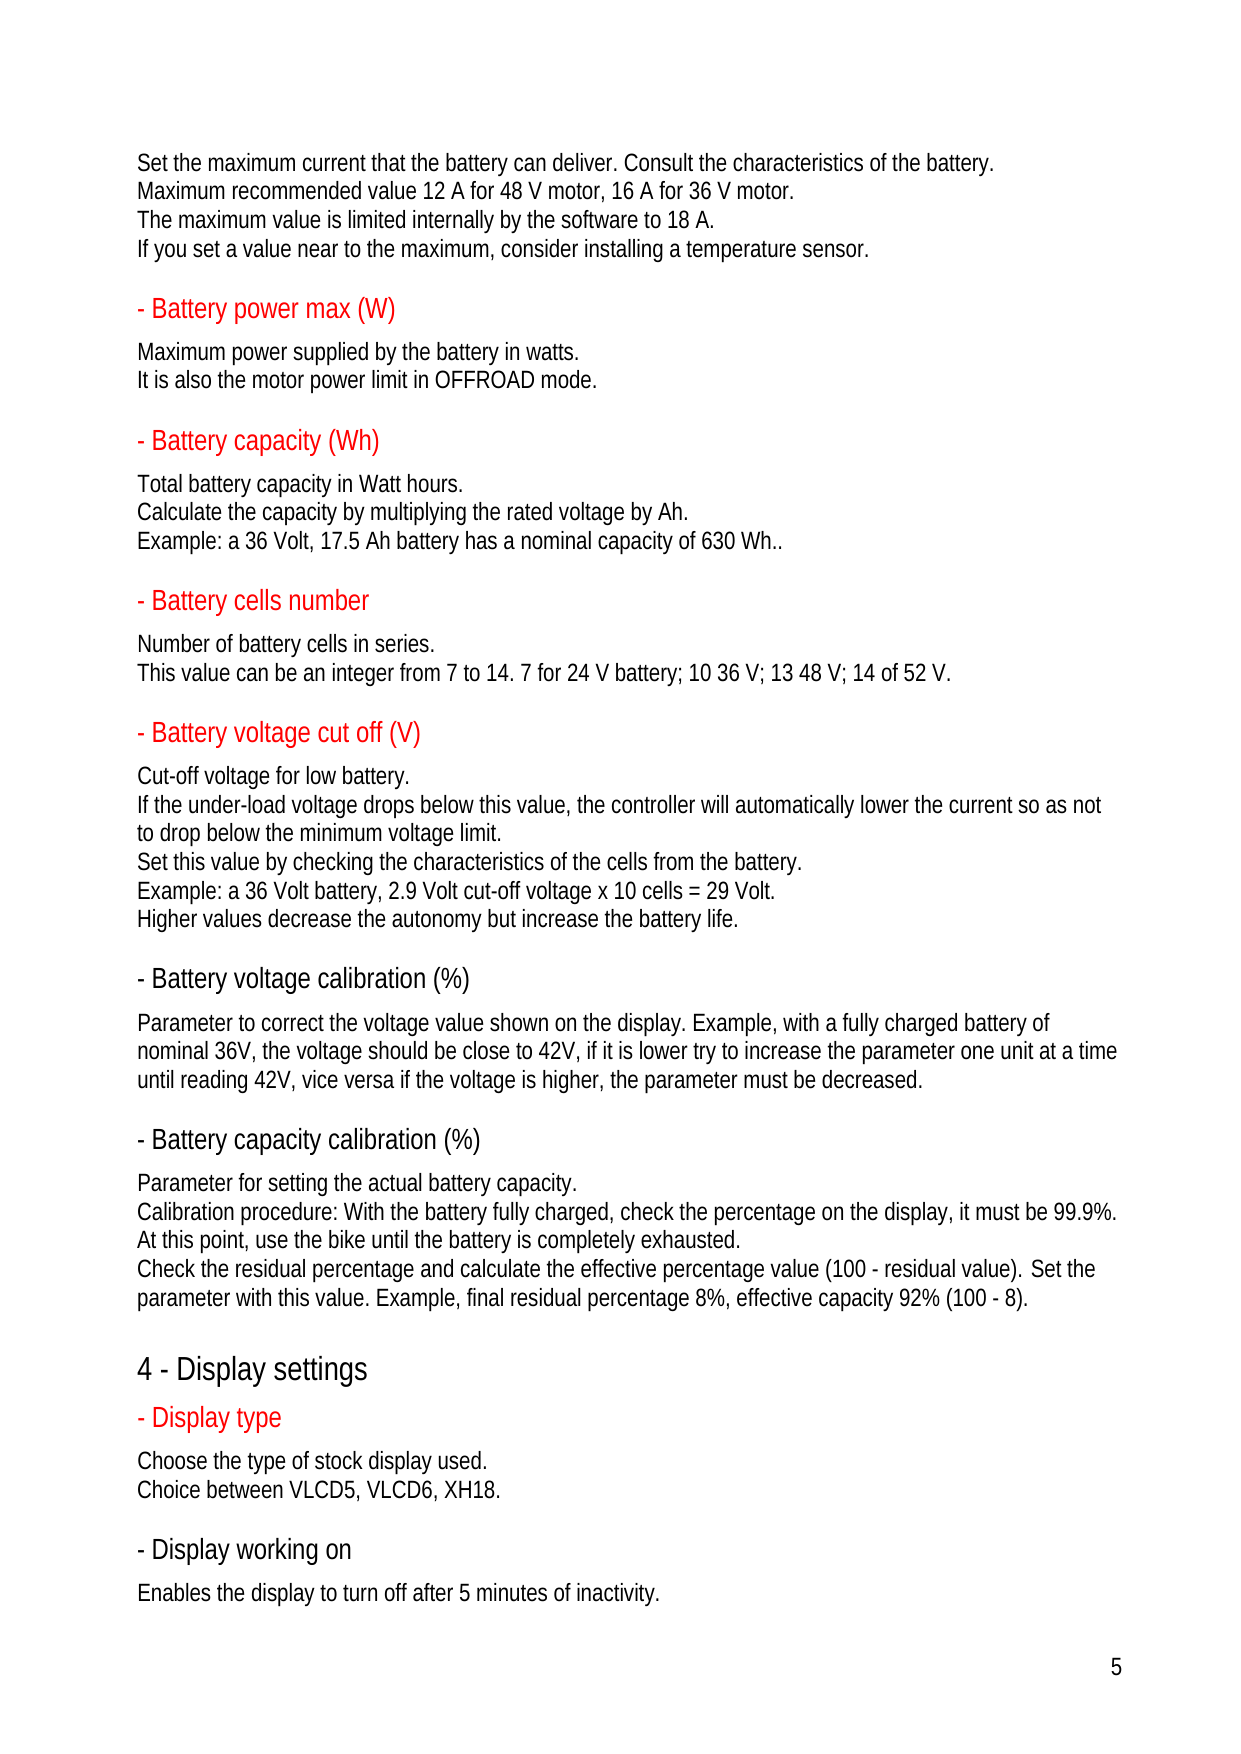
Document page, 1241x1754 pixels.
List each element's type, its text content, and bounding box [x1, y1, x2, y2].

text - Display type [137, 1400, 1122, 1434]
text Parameter to correct the voltage value shown on the display. Example, with a fully charged battery of nominal 36V, the voltage should be close to 42V, if it is lower try to increase the parameter one unit at a time until reading 42V, vice versa if the voltage is higher, the parameter must be decreased. [137, 1007, 1122, 1093]
subtitle parameter with this value. Example, final residual percentage 8%, effective capacity 92% (100 - 8). [137, 1283, 1122, 1311]
text - Battery voltage cut off (V) [137, 715, 1122, 748]
text Cut-off voltage for low battery. [137, 761, 1122, 790]
subtitle Check the residual percentage and calculate the effective percentage value (100 - residual value). Set the [137, 1254, 1122, 1283]
text 4 - Display settings [137, 1349, 1122, 1388]
text Enables the display to turn off after 5 minutes of inactivity. [137, 1578, 1122, 1607]
text Choose the type of stock display used. [137, 1446, 1122, 1475]
text It is also the motor power limit in OFFROAD mode. [137, 365, 1122, 394]
text Maximum recommended value 12 A for 48 V motor, 16 A for 36 V motor. [137, 176, 1122, 205]
text Example: a 36 Volt battery, 2.9 Volt cut-off voltage x 10 cells = 29 Volt. [137, 876, 1122, 904]
subtitle Parameter for setting the actual battery capacity. [137, 1168, 1122, 1197]
text The maximum value is limited internally by the software to 18 A. [137, 205, 1122, 233]
text Total battery capacity in Watt hours. [137, 469, 1122, 497]
text Number of battery cells in series. [137, 629, 1122, 658]
text If the under-load voltage drops below this value, the controller will automatically lower the current so as not to drop below the minimum voltage limit. [137, 790, 1122, 847]
text - Display working on [137, 1532, 1122, 1566]
text - Battery power max (W) [137, 291, 1122, 324]
text Calculate the capacity by multiplying the rated voltage by Ah. [137, 497, 1122, 526]
subtitle At this point, use the bike until the battery is completely exhausted. [137, 1225, 1122, 1254]
text - Battery cells number [137, 583, 1122, 617]
text - Battery voltage calibration (%) [137, 962, 1122, 995]
text This value can be an integer from 7 to 14. 7 for 24 V battery; 10 36 V; 13 48 V; 14 of 52 V. [137, 658, 1122, 686]
text Choice between VLCD5, VLCD6, XH18. [137, 1475, 1122, 1503]
subtitle Calibration procedure: With the battery fully charged, check the percentage on the display, it must be 99.9%. [137, 1197, 1122, 1225]
text Higher values decrease the autonomy but increase the battery life. [137, 904, 1122, 933]
text Set the maximum current that the battery can deliver. Consult the characteristics of the battery. [137, 148, 1122, 176]
text Maximum power supplied by the battery in watts. [137, 337, 1122, 365]
text Set this value by checking the characteristics of the cells from the battery. [137, 847, 1122, 876]
text Example: a 36 Volt, 17.5 Ah battery has a nominal capacity of 630 Wh.. [137, 526, 1122, 554]
text - Battery capacity (Wh) [137, 423, 1122, 456]
text - Battery capacity calibration (%) [137, 1122, 1122, 1156]
text If you set a value near to the maximum, consider installing a temperature sensor. [137, 233, 1122, 262]
